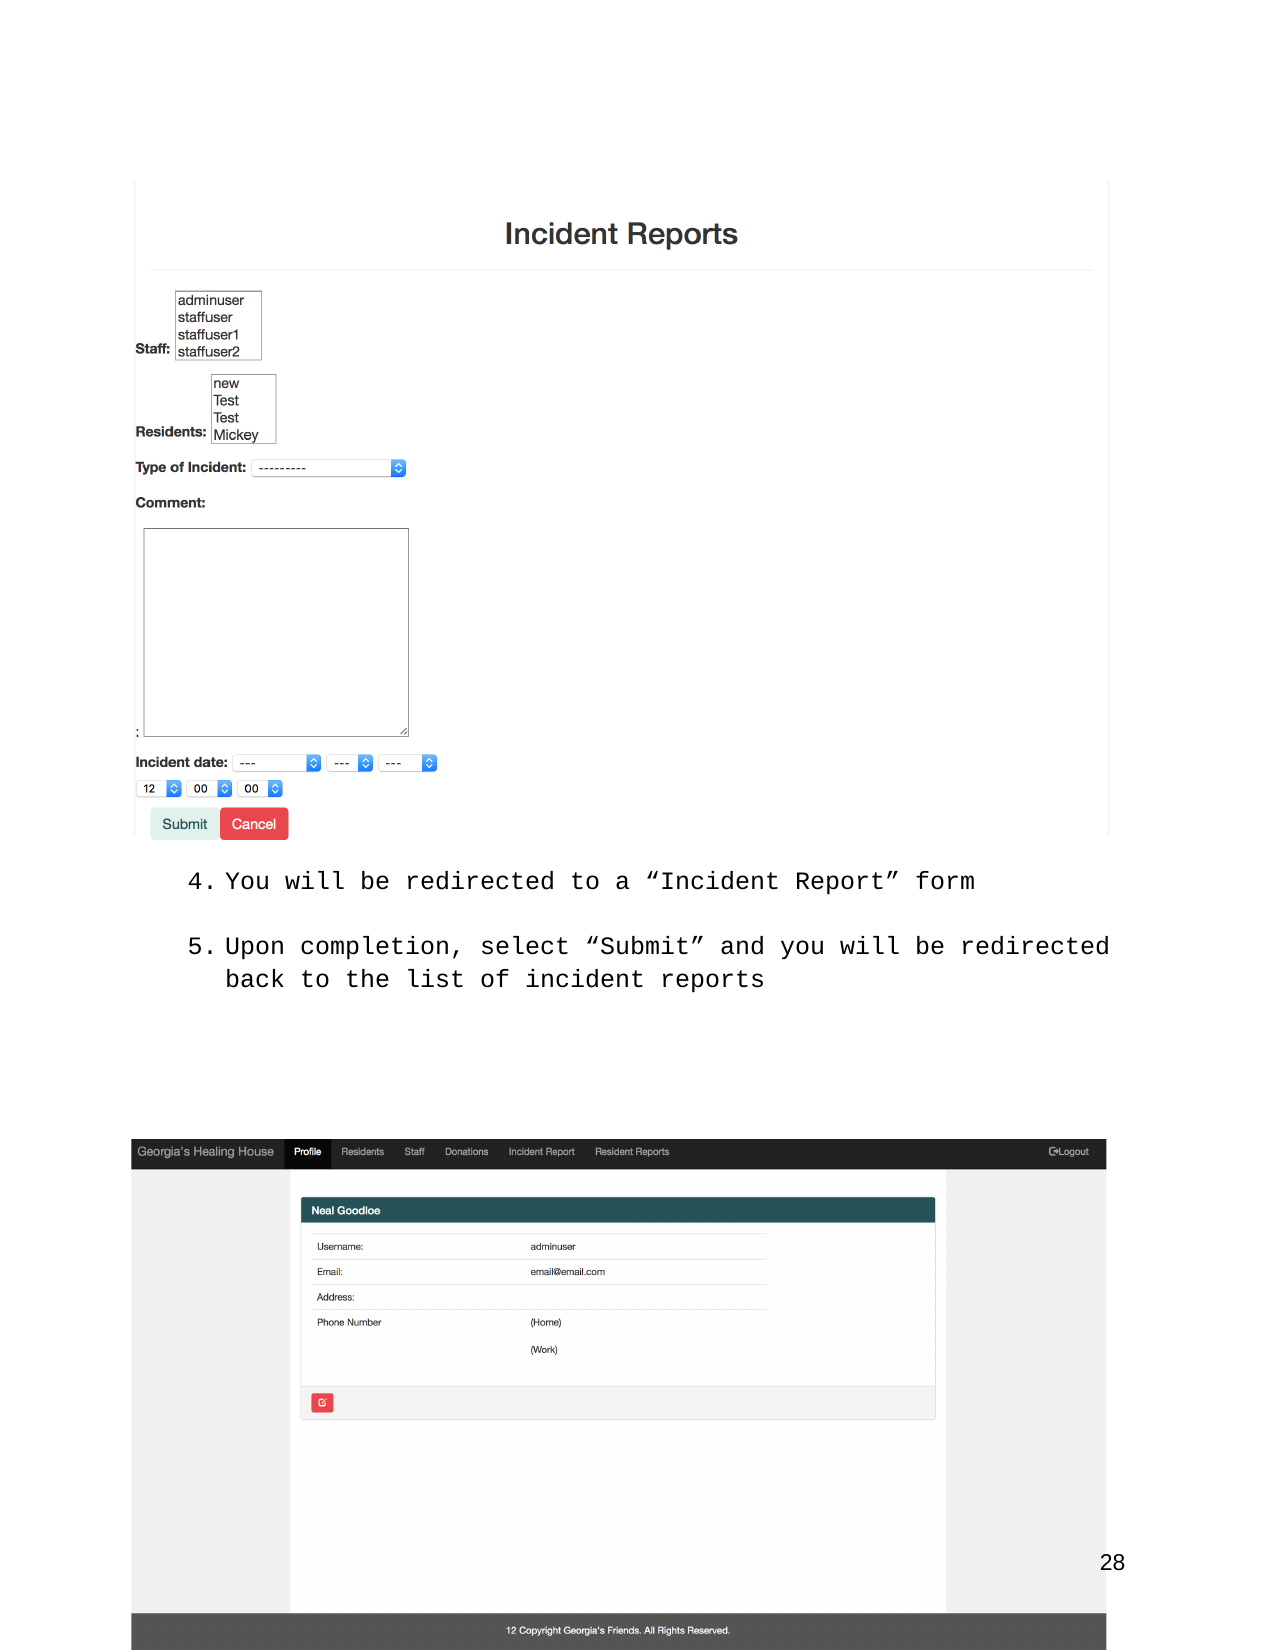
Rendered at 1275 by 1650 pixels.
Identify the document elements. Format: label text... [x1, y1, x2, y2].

picture [134, 181, 1110, 846]
picture [131, 1139, 1107, 1650]
list You will be redirected to a “Incident Report” form [187, 150, 1125, 897]
list Upon completion, select “Submit” and you will be redirected back to the list of incident reports [187, 934, 1125, 994]
